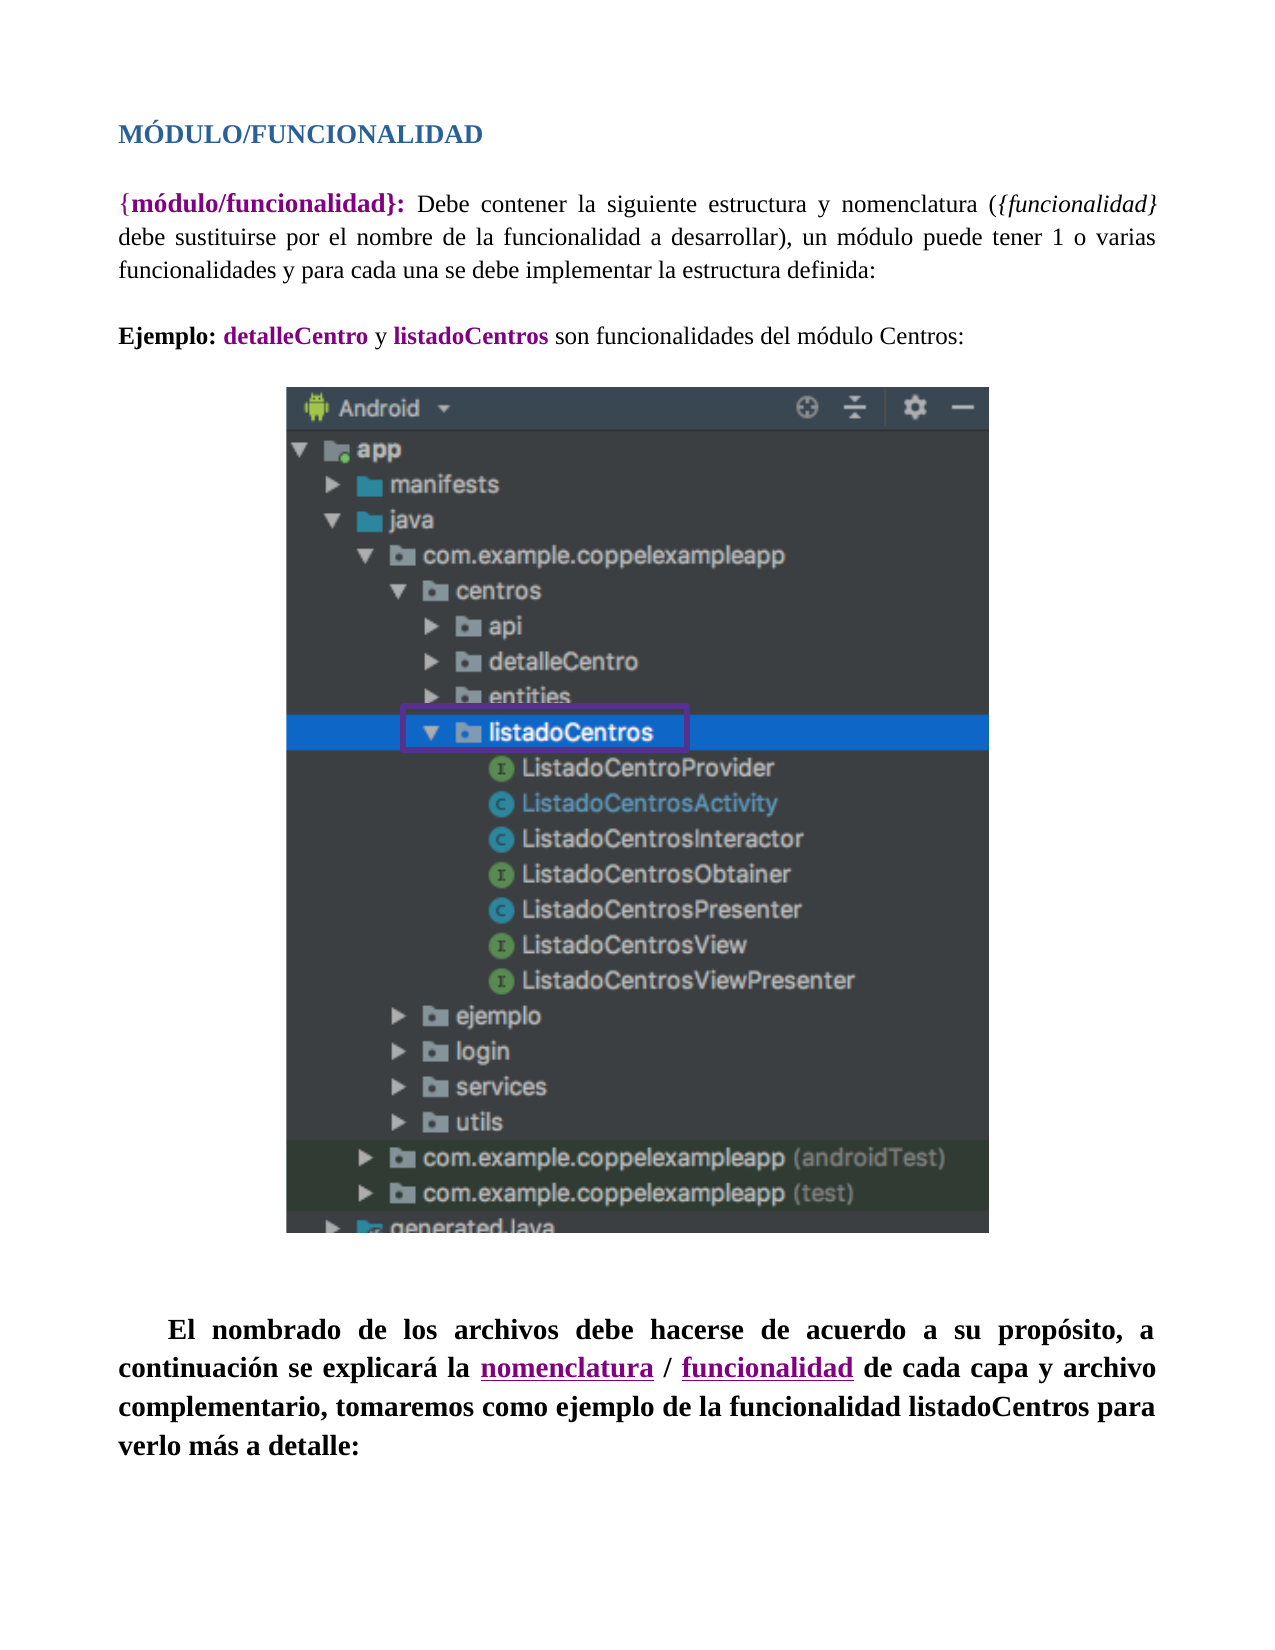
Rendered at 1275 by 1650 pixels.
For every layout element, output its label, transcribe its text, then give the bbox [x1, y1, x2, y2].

picture [286, 387, 989, 1233]
text El nombrado de los archivos debe hacerse de acuerdo a su propósito, a continuación se explicará la nomenclatura / funcionalidad de cada capa y archivo complementario, tomaremos como ejemplo de la funcionalidad listadoCentros para verlo más a detalle: [118, 1312, 1157, 1461]
text {módulo/funcionalidad}: Debe contener la siguiente estructura y nomenclatura ({funcionalidad} debe sustituirse por el nombre de la funcionalidad a desarrollar), un módulo puede tener 1 o varias funcionalidades y para cada una se debe implementar la estructura definida: [118, 187, 1157, 284]
text MÓDULO/FUNCIONALIDAD [118, 118, 1157, 149]
text Ejemplo: detalleCentro y listadoCentros son funcionalidades del módulo Centros: [118, 321, 1157, 350]
